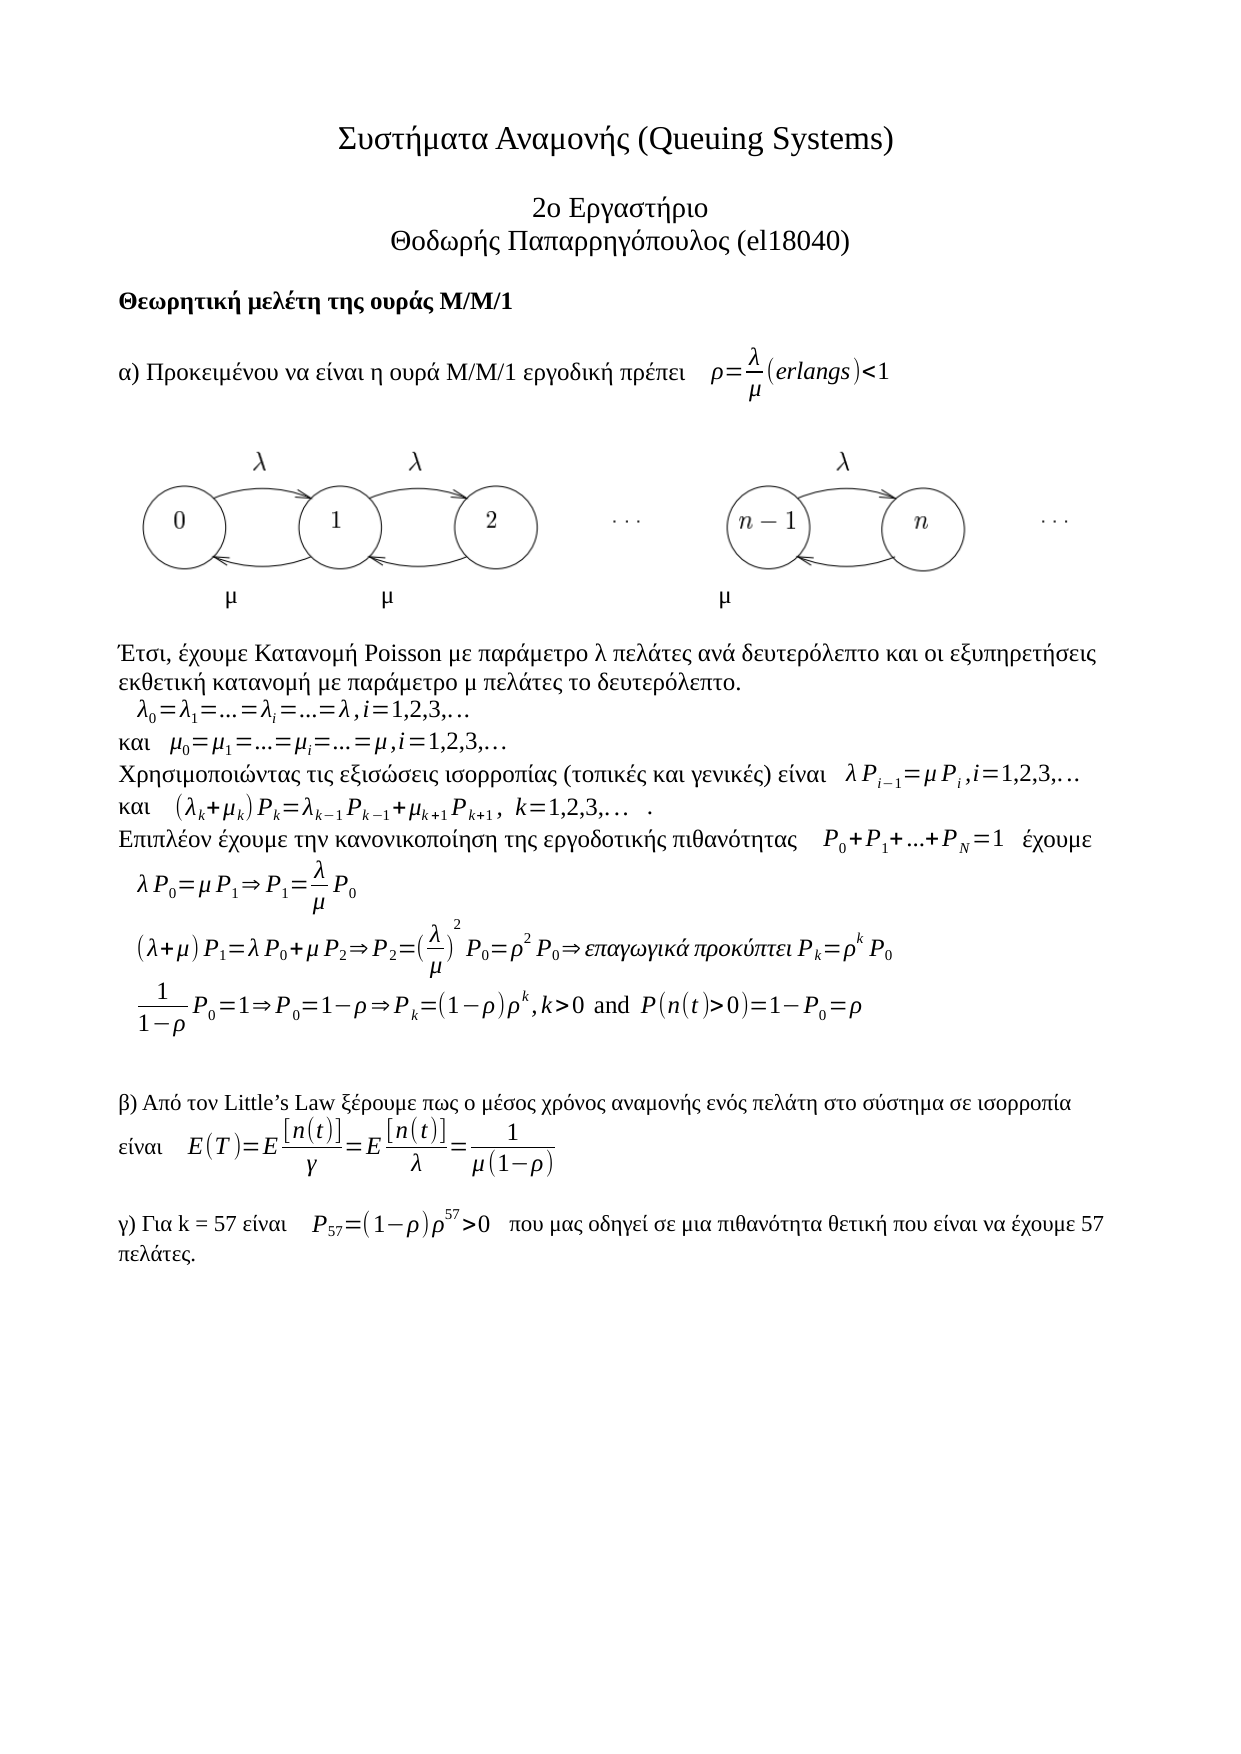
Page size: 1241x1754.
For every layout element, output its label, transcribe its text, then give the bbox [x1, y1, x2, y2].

text Θεωρητική μελέτη της ουράς Μ/Μ/1 [118, 286, 1122, 314]
text Θοδωρής Παπαρρηγόπουλος (el18040) [118, 223, 1122, 257]
text Επιπλέον έχουμε την κανονικοποίηση της εργοδοτικής πιθανότητας έχουμε [118, 824, 1122, 856]
text β) Από τον Little’s Law ξέρουμε πως ο μέσος χρόνος αναμονής ενός πελάτη στο σύστημα σε ισορροπία είναι [118, 1089, 1122, 1179]
text Έτσι, έχουμε Κατανομή Poisson με παράμετρο λ πελάτες ανά δευτερόλεπτο και οι εξυπηρετήσεις εκθετική κατανομή με παράμετρο μ πελάτες το δευτερόλεπτο. [118, 638, 1122, 695]
picture [113, 430, 1104, 581]
text Συστήματα Αναμονής (Queuing Systems) [118, 118, 1122, 156]
text α) Προκειμένου να είναι η ουρά Μ/Μ/1 εργοδική πρέπει [118, 343, 1122, 402]
text μ μ μ [118, 402, 1122, 609]
text γ) Για k = 57 είναι που μας οδηγεί σε μια πιθανότητα θετική που είναι να έχουμε 57 πελάτες. [118, 1205, 1122, 1267]
text και [118, 727, 1122, 759]
text Χρησιμοποιώντας τις εξισώσεις ισορροπίας (τοπικές και γενικές) είναικαι . [118, 759, 1122, 824]
text 2ο Εργαστήριο [118, 190, 1122, 223]
